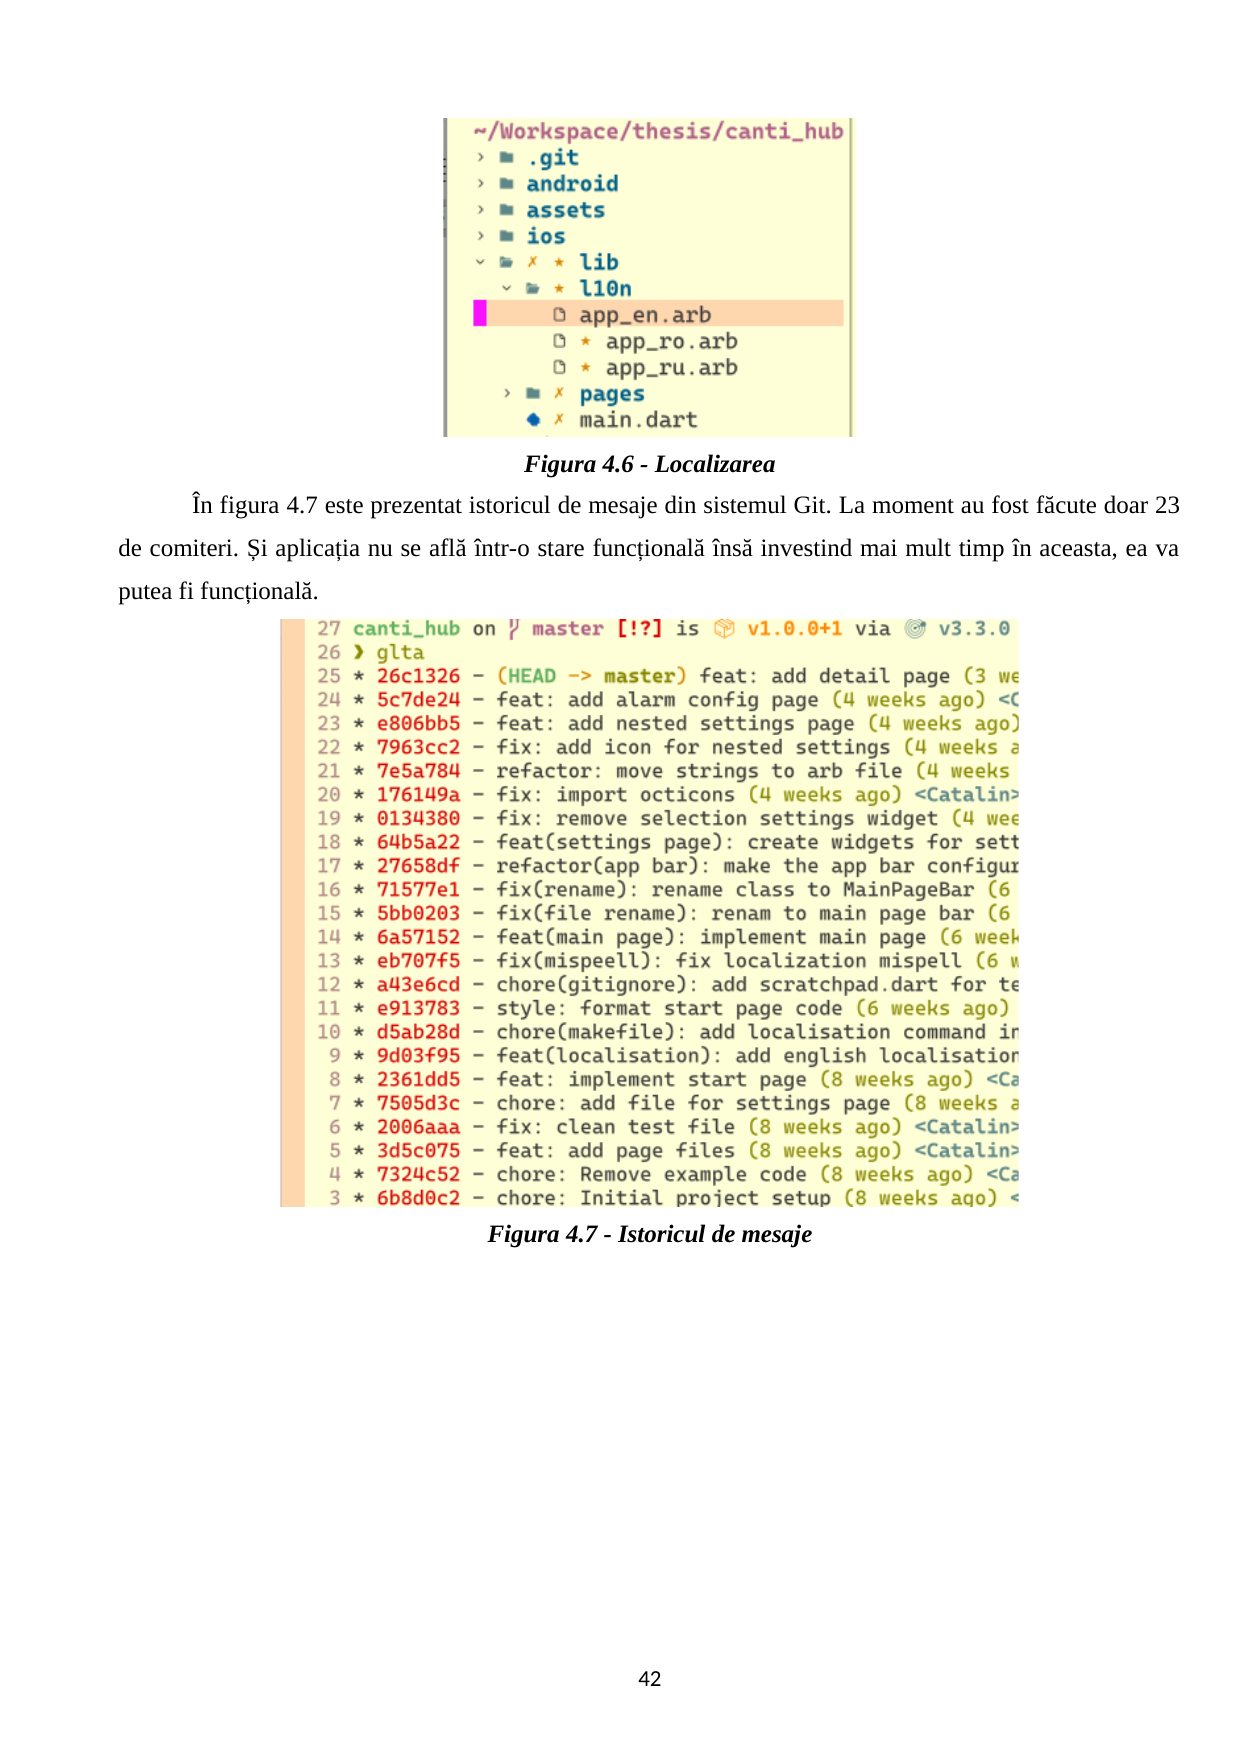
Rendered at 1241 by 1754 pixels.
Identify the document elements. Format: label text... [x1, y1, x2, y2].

text Figura 4.6 - Localizarea [118, 449, 1181, 478]
text Figura 4.7 - Istoricul de mesaje [118, 1219, 1181, 1248]
text În figura 4.7 este prezentat istoricul de mesaje din sistemul Git. La moment au fost făcute doar 23 de comiteri. Și aplicația nu se află într-o stare funcțională însă investind mai mult timp în aceasta, ea va putea fi funcțională. [118, 490, 1181, 605]
picture [443, 118, 857, 437]
picture [280, 619, 1019, 1207]
